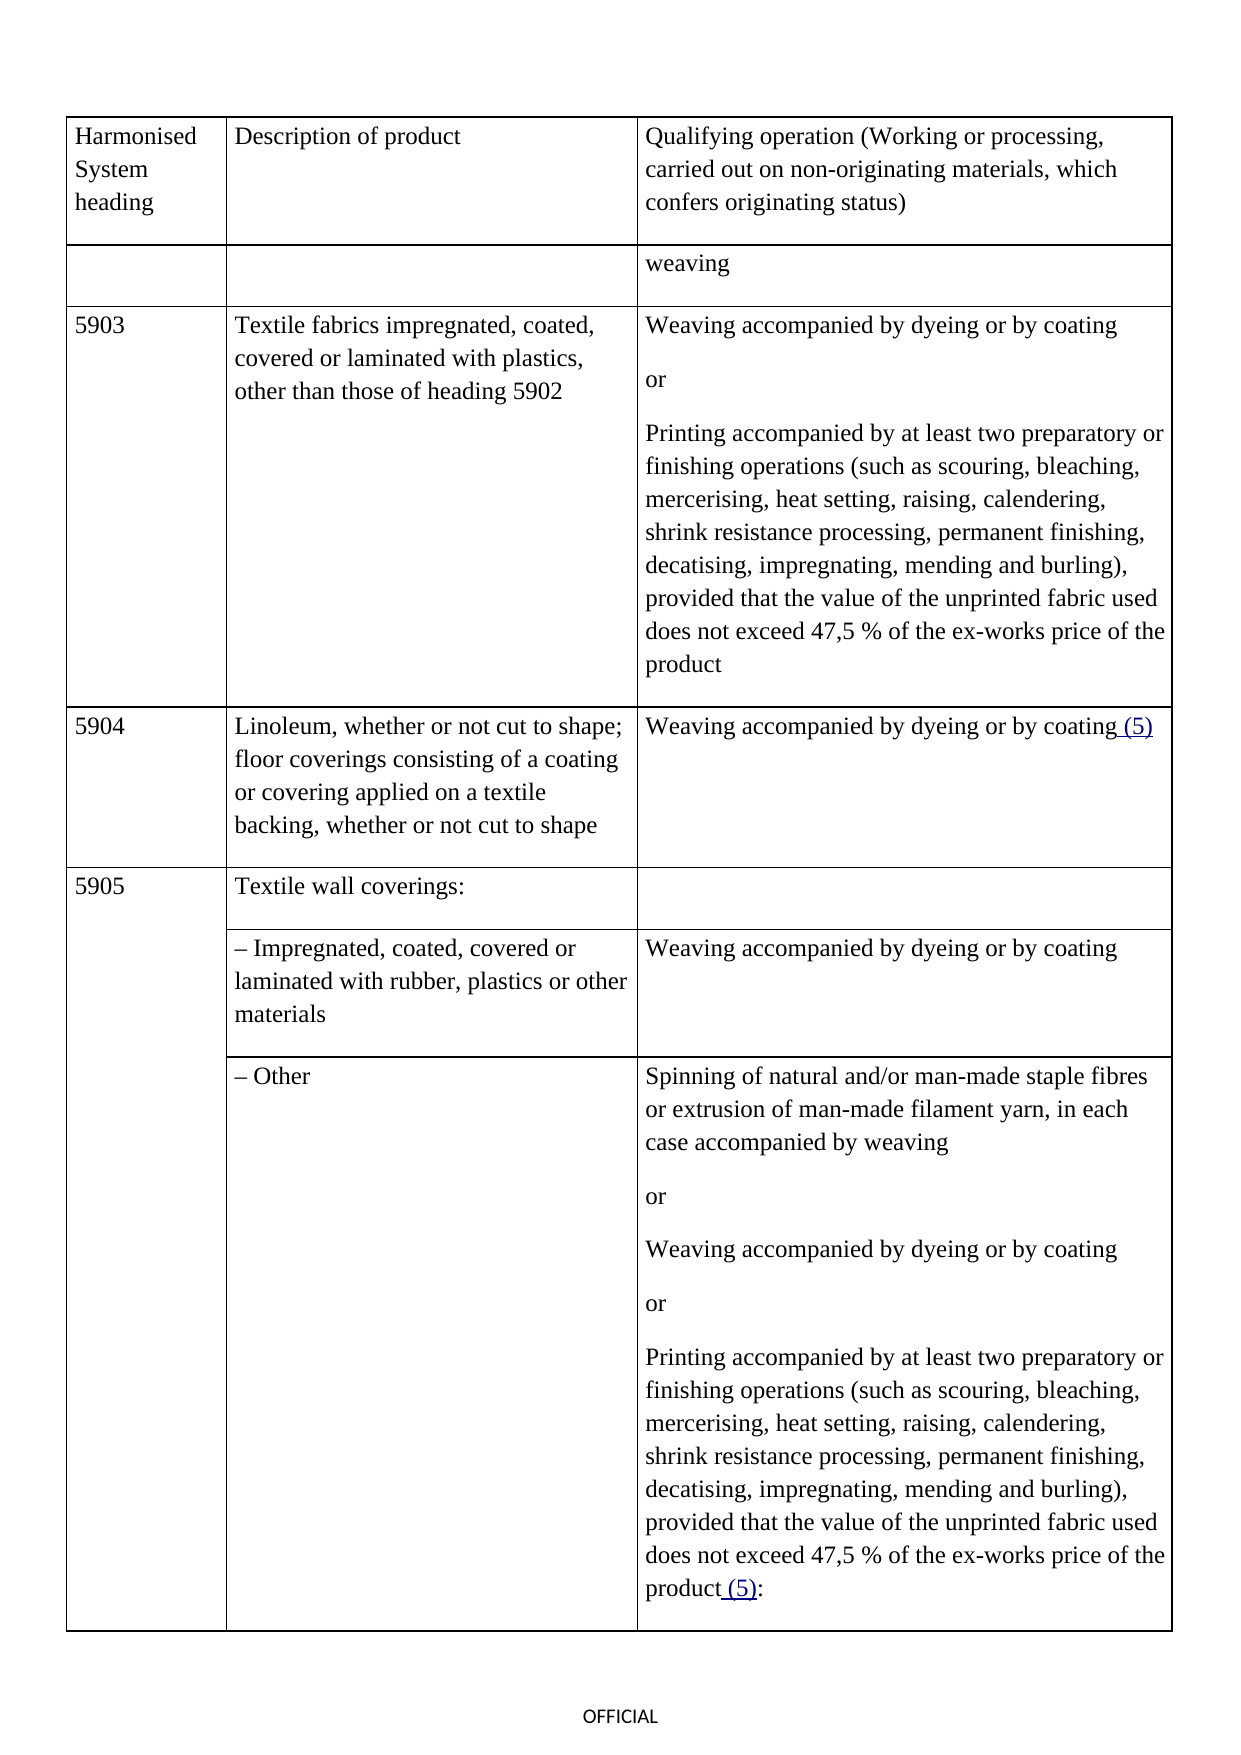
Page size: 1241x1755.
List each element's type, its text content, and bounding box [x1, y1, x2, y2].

table_cell weaving [638, 246, 1171, 306]
table_cell Textile wall coverings: [227, 868, 637, 928]
table_cell Spinning of natural and/or man-made staple fibres or extrusion of man-made filament yarn, in each case accompanied by weaving or Weaving accompanied by dyeing or by coating or Printing accompanied by at least two preparatory or finishing operations (such as scouring, bleaching, mercerising, heat setting, raising, calendering, shrink resistance processing, permanent finishing, decatising, impregnating, mending and burling), provided that the value of the unprinted fabric used does not exceed 47,5 % of the ex-works price of the product (5): [638, 1058, 1171, 1630]
table_cell Weaving accompanied by dyeing or by coating (5) [638, 708, 1171, 867]
table_cell [227, 246, 637, 306]
table_cell Weaving accompanied by dyeing or by coating [638, 930, 1171, 1056]
table_cell – Impregnated, coated, covered or laminated with rubber, plastics or other materials [227, 930, 637, 1056]
table_header Harmonised System heading [67, 118, 226, 244]
table_cell 5905 [67, 868, 226, 1630]
table_cell [638, 868, 1171, 928]
table_cell – Other [227, 1058, 637, 1630]
table_cell 5903 [67, 307, 226, 706]
table_cell Linoleum, whether or not cut to shape; floor coverings consisting of a coating or covering applied on a textile backing, whether or not cut to shape [227, 708, 637, 867]
table_cell [67, 246, 226, 306]
table_header Qualifying operation (Working or processing, carried out on non-originating materials, which confers originating status) [638, 118, 1171, 244]
table_cell 5904 [67, 708, 226, 867]
table_cell Weaving accompanied by dyeing or by coating or Printing accompanied by at least two preparatory or finishing operations (such as scouring, bleaching, mercerising, heat setting, raising, calendering, shrink resistance processing, permanent finishing, decatising, impregnating, mending and burling), provided that the value of the unprinted fabric used does not exceed 47,5 % of the ex-works price of the product [638, 307, 1171, 706]
table_header Description of product [227, 118, 637, 244]
table_cell Textile fabrics impregnated, coated, covered or laminated with plastics, other than those of heading 5902 [227, 307, 637, 706]
